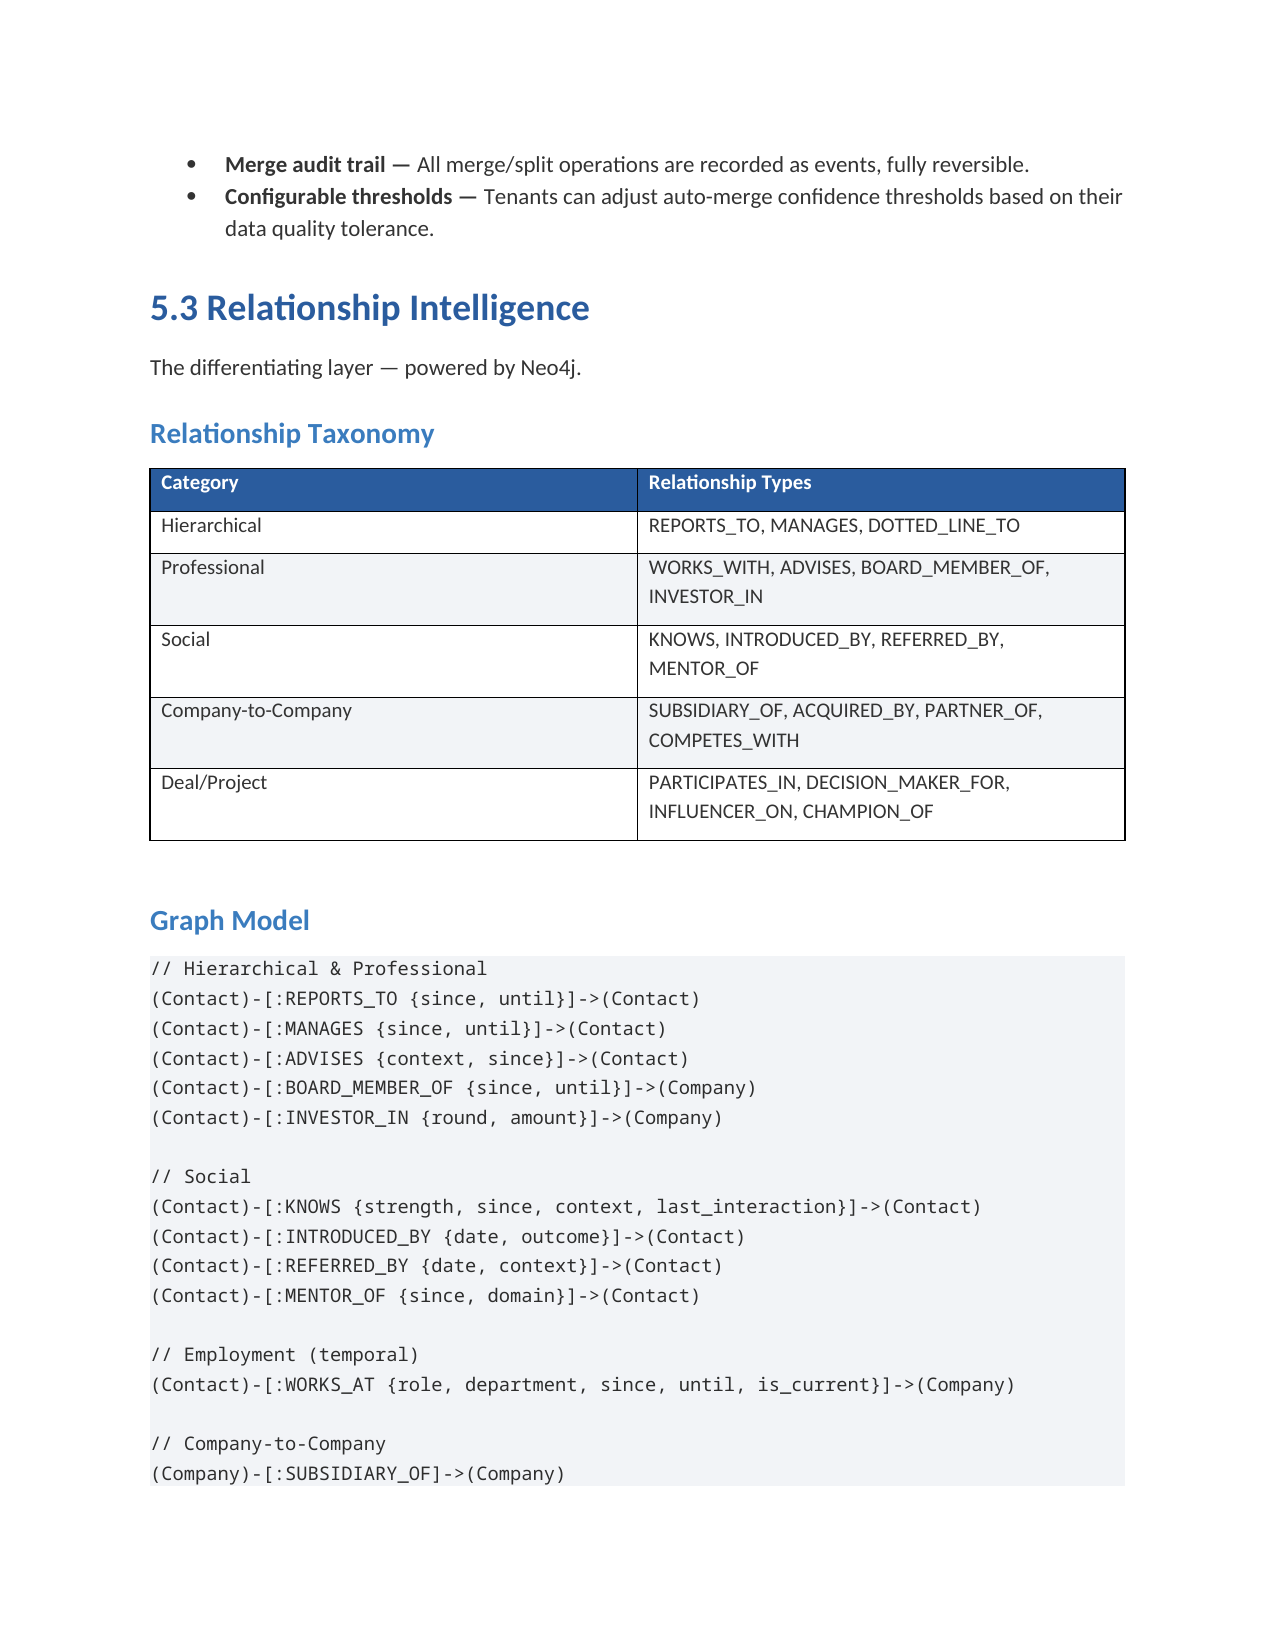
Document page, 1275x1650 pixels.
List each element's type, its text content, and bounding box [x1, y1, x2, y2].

table_cell REPORTS_TO, MANAGES, DOTTED_LINE_TO [638, 512, 1124, 553]
text (Contact)-[:REPORTS_TO {since, until}]->(Contact) [150, 985, 1125, 1011]
subtitle 5.3 Relationship Intelligence [150, 284, 1125, 330]
list Merge audit trail — All merge/split operations are recorded as events, fully reversible. [187, 150, 1125, 178]
text (Contact)-[:MANAGES {since, until}]->(Contact) [150, 1015, 1125, 1041]
table_cell Company-to-Company [151, 698, 637, 768]
text // Social [150, 1163, 1125, 1189]
text (Contact)-[:BOARD_MEMBER_OF {since, until}]->(Company) [150, 1074, 1125, 1100]
table_cell Hierarchical [151, 512, 637, 553]
text (Contact)-[:INTRODUCED_BY {date, outcome}]->(Contact) [150, 1223, 1125, 1248]
table_cell WORKS_WITH, ADVISES, BOARD_MEMBER_OF, INVESTOR_IN [638, 554, 1124, 625]
text (Contact)-[:REFERRED_BY {date, context}]->(Contact) [150, 1253, 1125, 1278]
table_header Category [151, 469, 637, 511]
text The differentiating layer — powered by Neo4j. [150, 353, 1125, 381]
list Configurable thresholds — Tenants can adjust auto-merge confidence thresholds based on their data quality tolerance. [187, 182, 1125, 242]
table_cell SUBSIDIARY_OF, ACQUIRED_BY, PARTNER_OF, COMPETES_WITH [638, 698, 1124, 768]
text (Contact)-[:MENTOR_OF {since, domain}]->(Contact) [150, 1282, 1125, 1308]
text (Contact)-[:WORKS_AT {role, department, since, until, is_current}]->(Company) [150, 1371, 1125, 1397]
text // Employment (temporal) [150, 1342, 1125, 1367]
subtitle Graph Model [150, 902, 1125, 938]
subtitle Relationship Taxonomy [150, 415, 1125, 450]
text (Contact)-[:KNOWS {strength, since, context, last_interaction}]->(Contact) [150, 1193, 1125, 1219]
text (Contact)-[:INVESTOR_IN {round, amount}]->(Company) [150, 1104, 1125, 1130]
table_cell Professional [151, 554, 637, 625]
text // Company-to-Company [150, 1431, 1125, 1456]
table_cell Social [151, 626, 637, 697]
text (Company)-[:SUBSIDIARY_OF]->(Company) [150, 1460, 1125, 1486]
text // Hierarchical & Professional [150, 956, 1125, 981]
text (Contact)-[:ADVISES {context, since}]->(Contact) [150, 1045, 1125, 1070]
table_cell KNOWS, INTRODUCED_BY, REFERRED_BY, MENTOR_OF [638, 626, 1124, 697]
table_cell PARTICIPATES_IN, DECISION_MAKER_FOR, INFLUENCER_ON, CHAMPION_OF [638, 769, 1124, 840]
table_cell Deal/Project [151, 769, 637, 840]
table_header Relationship Types [638, 469, 1124, 511]
